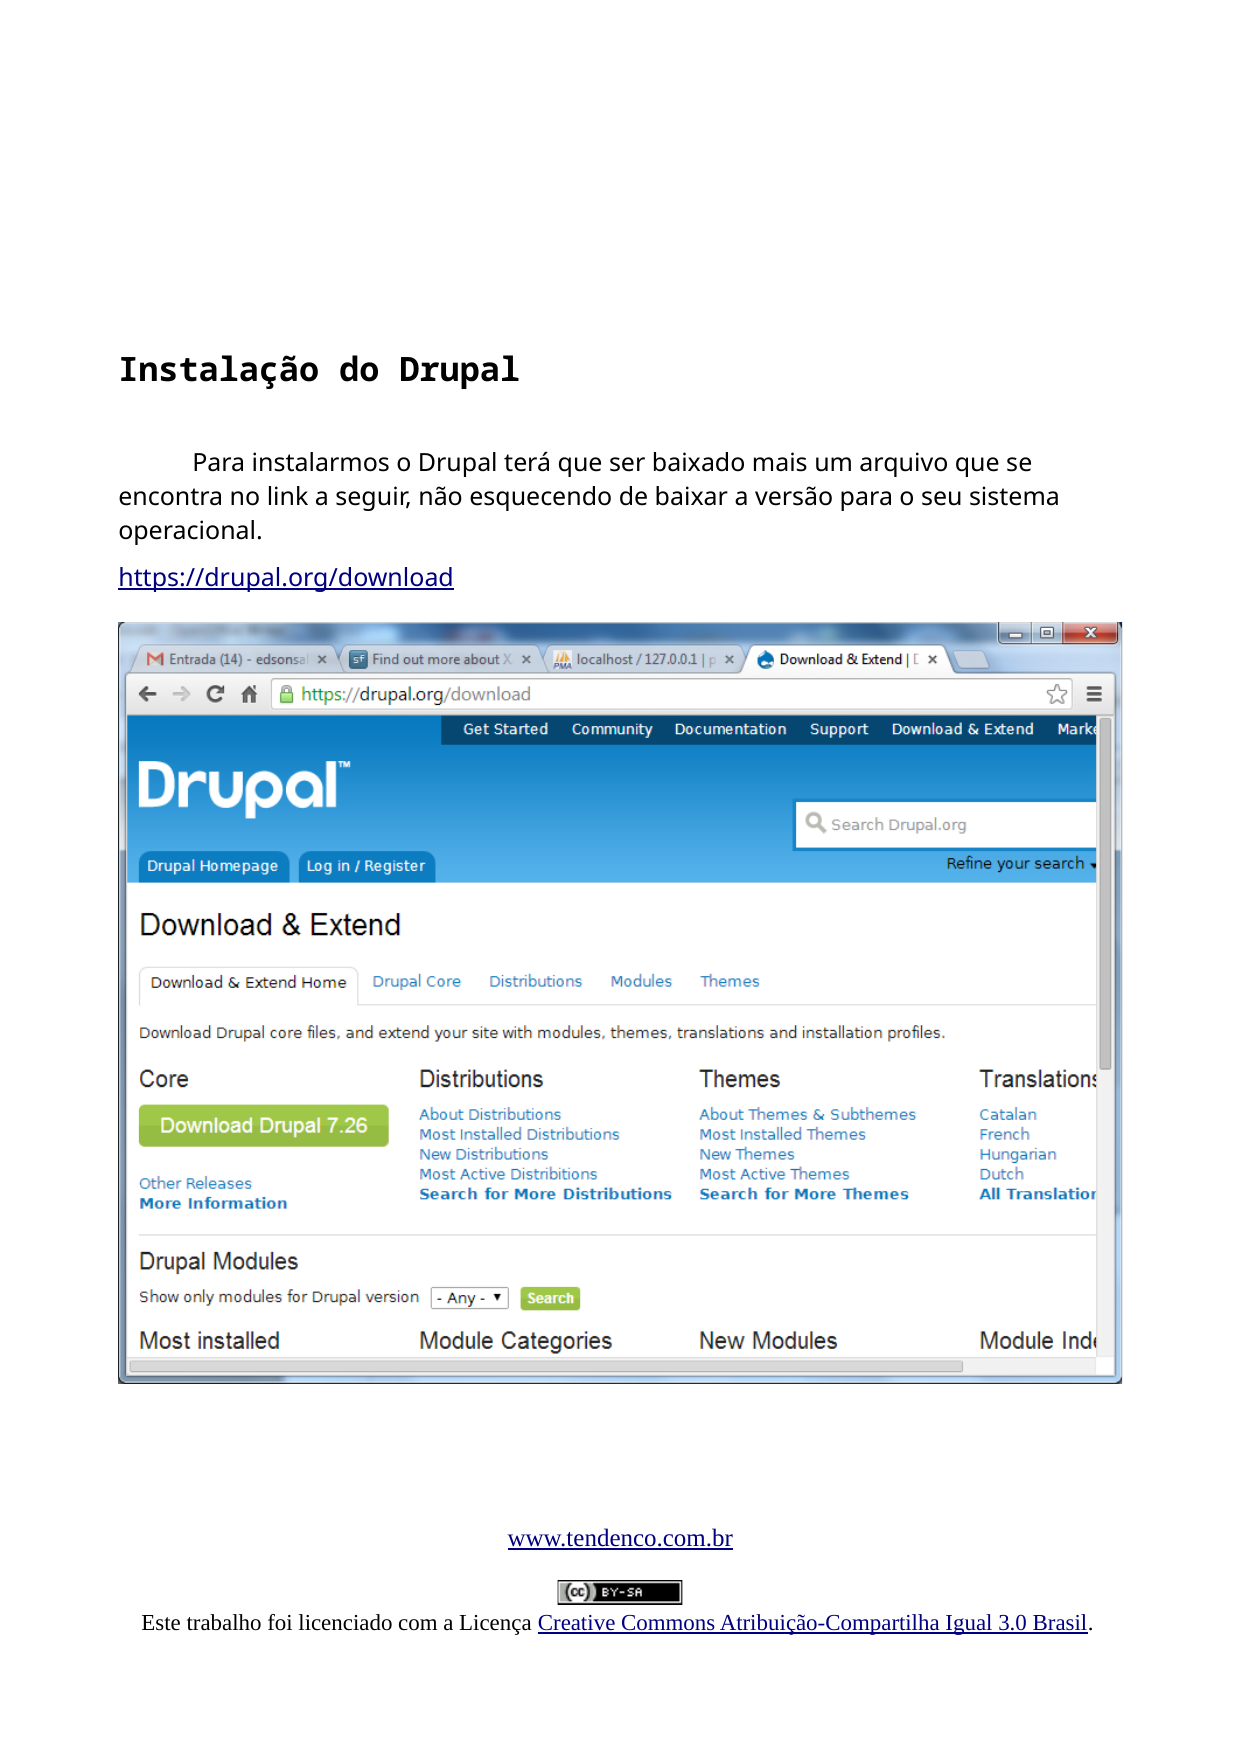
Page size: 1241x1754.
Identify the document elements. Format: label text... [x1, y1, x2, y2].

subtitle Instalação do Drupal [118, 345, 1122, 391]
picture [557, 1580, 683, 1605]
picture [118, 622, 1123, 1384]
text Para instalarmos o Drupal terá que ser baixado mais um arquivo que se encontra no link a seguir, não esquecendo de baixar a versão para o seu sistema operacional. [118, 444, 1122, 547]
text https://drupal.org/download [118, 559, 1122, 593]
